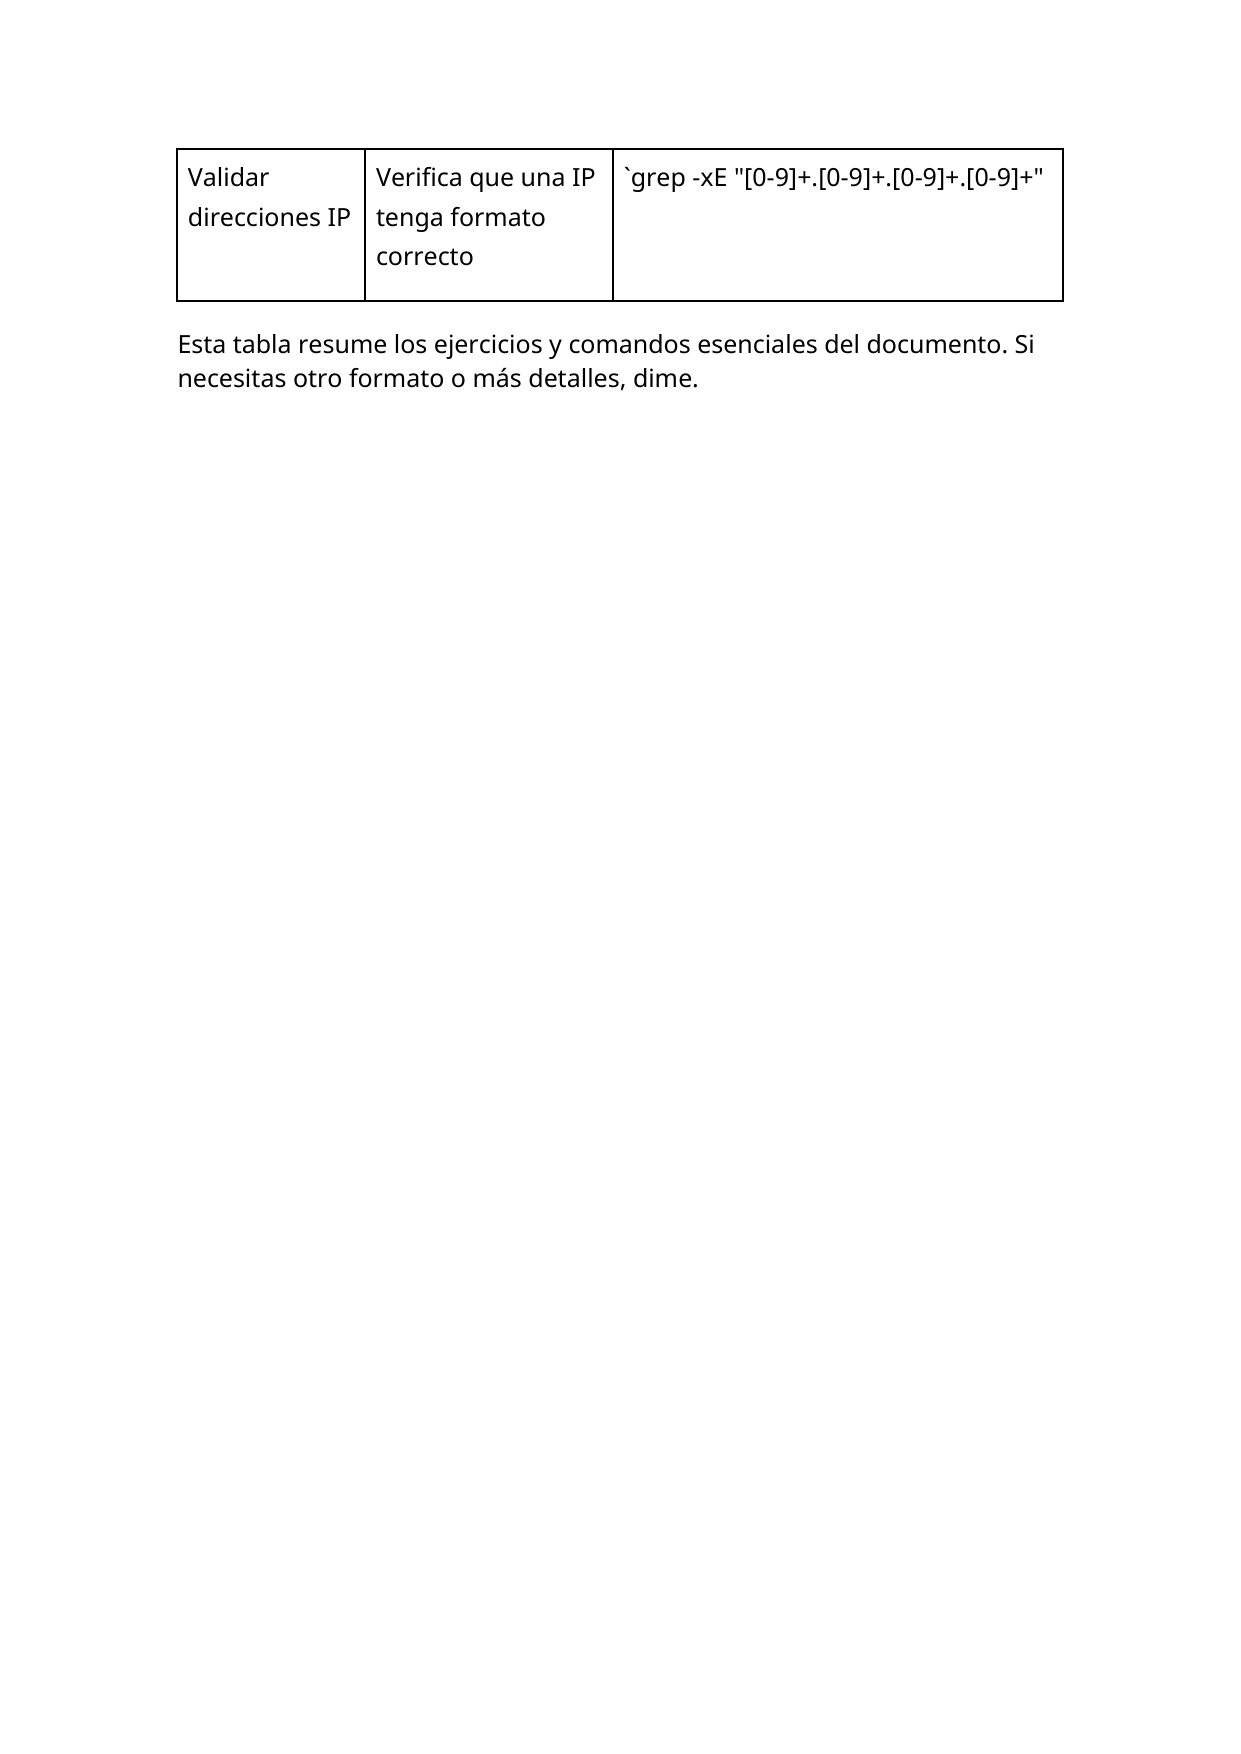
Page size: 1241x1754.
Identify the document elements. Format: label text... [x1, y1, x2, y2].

table_cell Verifica que una IP tenga formato correcto [366, 150, 612, 299]
text Esta tabla resume los ejercicios y comandos esenciales del documento. Si necesitas otro formato o más detalles, dime. [177, 327, 1063, 395]
table_cell `grep -xE "[0-9]+.[0-9]+.[0-9]+.[0-9]+" [614, 150, 1062, 299]
table_cell Validar direcciones IP [178, 150, 364, 299]
